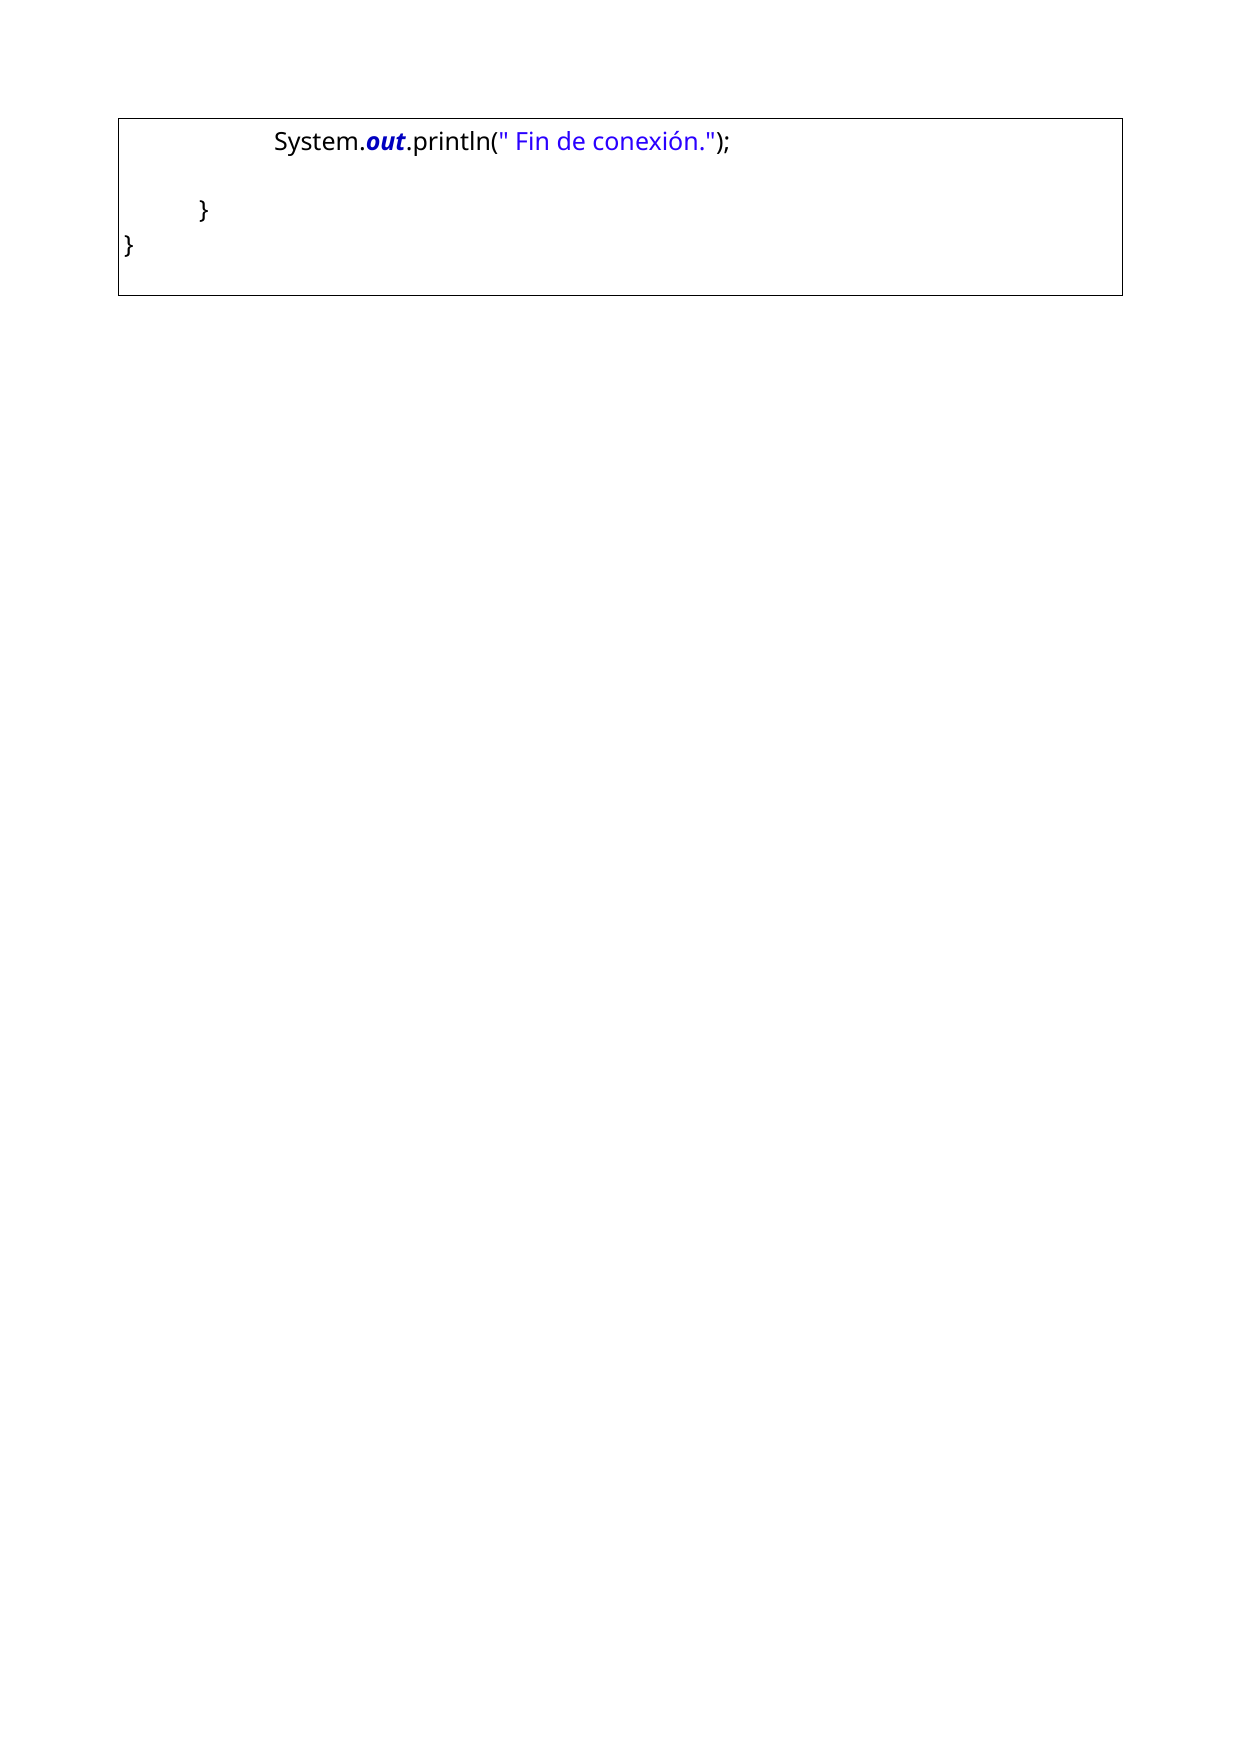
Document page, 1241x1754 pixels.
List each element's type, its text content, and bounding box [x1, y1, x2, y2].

table_header System.out.println(" Fin de conexión."); } } [119, 119, 1122, 294]
